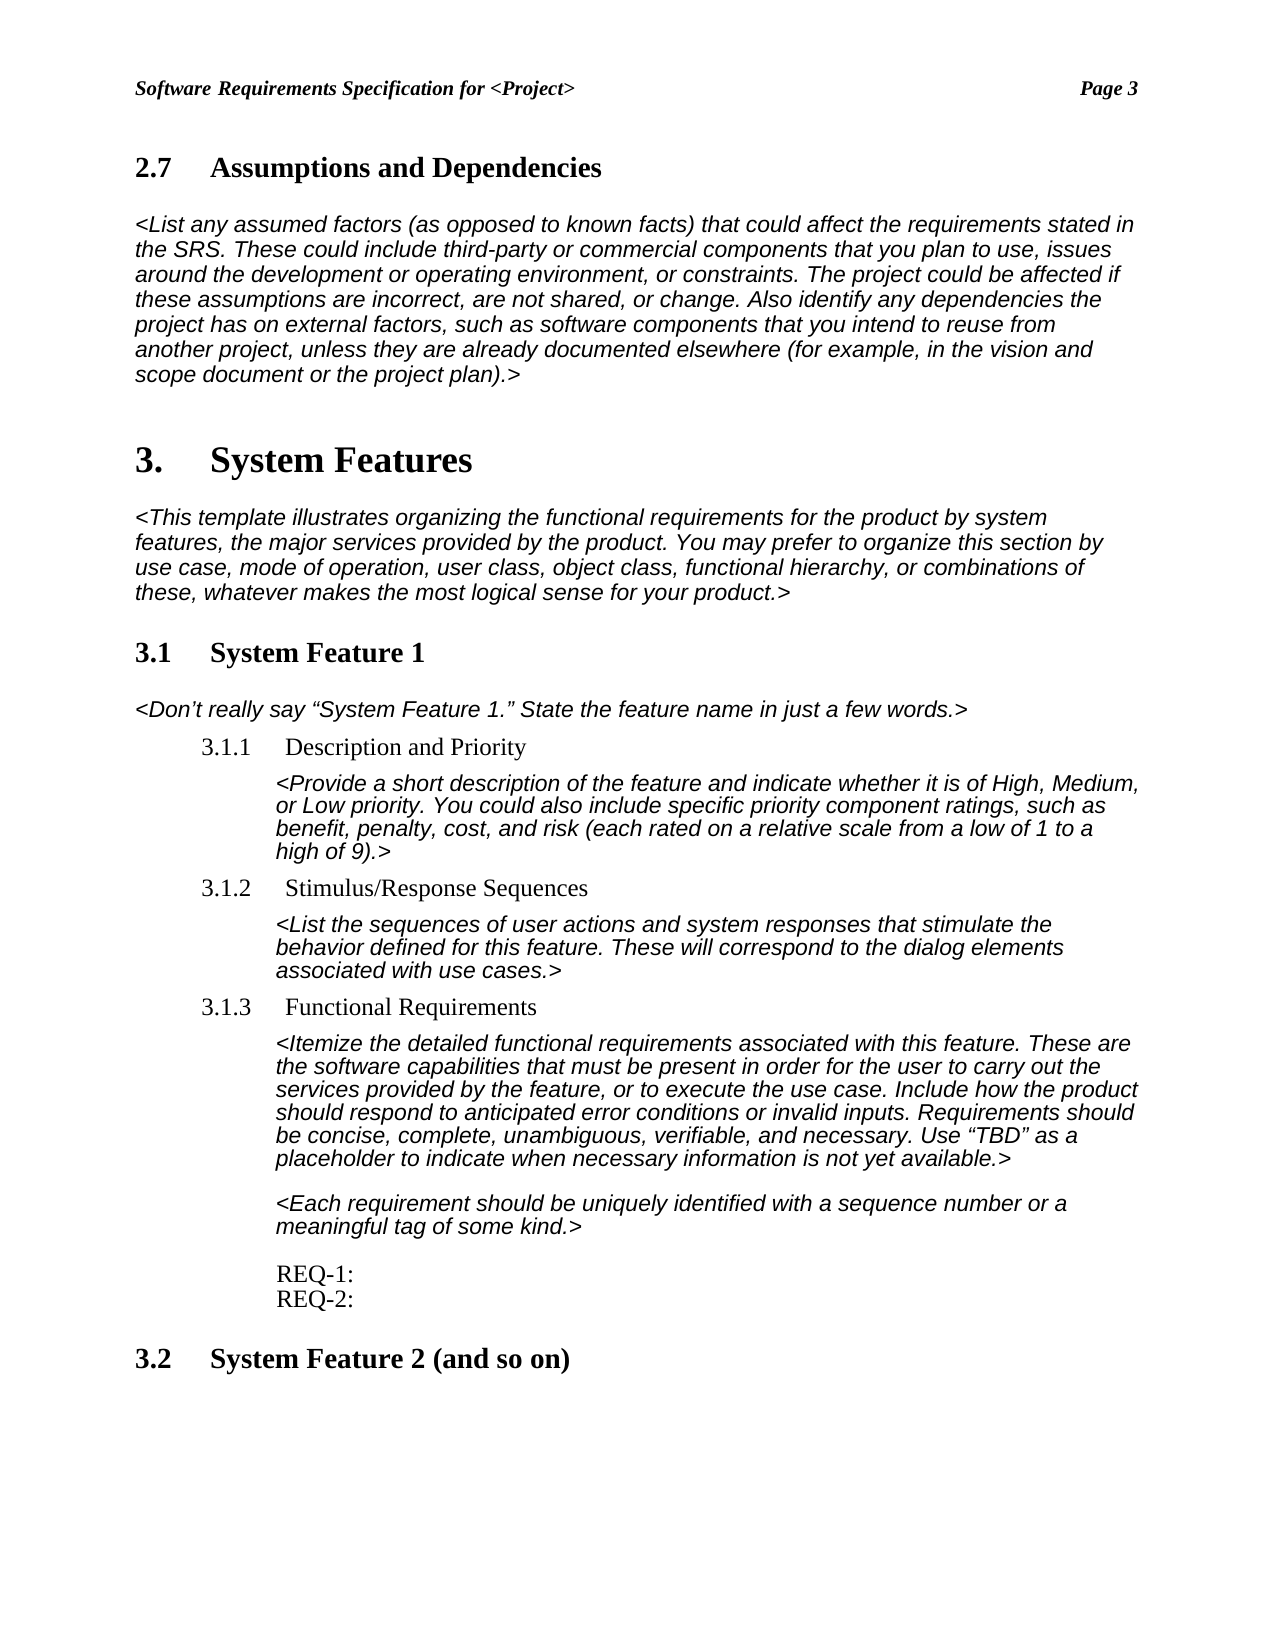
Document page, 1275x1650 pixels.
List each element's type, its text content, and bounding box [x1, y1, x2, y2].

subtitle System Feature 1 [135, 635, 1140, 668]
text 3.1.2 Stimulus/Response Sequences [201, 877, 1140, 902]
subtitle Assumptions and Dependencies [135, 150, 1140, 183]
text REQ-1: [276, 1262, 1140, 1287]
text <Each requirement should be uniquely identified with a sequence number or a meaningful tag of some kind.> [276, 1193, 1140, 1239]
text <List any assumed factors (as opposed to known facts) that could affect the requirements stated in the SRS. These could include third-party or commercial components that you plan to use, issues around the development or operating environment, or constraints. The project could be affected if these assumptions are incorrect, are not shared, or change. Also identify any dependencies the project has on external factors, such as software components that you intend to reuse from another project, unless they are already documented elsewhere (for example, in the vision and scope document or the project plan).> [135, 213, 1140, 388]
text <Don’t really say “System Feature 1.” State the feature name in just a few words.> [135, 698, 1140, 723]
text <This template illustrates organizing the functional requirements for the product by system features, the major services provided by the product. You may prefer to organize this section by use case, mode of operation, user class, object class, functional hierarchy, or combinations of these, whatever makes the most logical sense for your product.> [135, 506, 1140, 606]
text <Provide a short description of the feature and indicate whether it is of High, Medium, or Low priority. You could also include specific priority component ratings, such as benefit, penalty, cost, and risk (each rated on a relative scale from a low of 1 to a high of 9).> [276, 773, 1140, 864]
text 3.1.3 Functional Requirements [201, 996, 1140, 1021]
subtitle System Feature 2 (and so on) [135, 1341, 1140, 1375]
text <List the sequences of user actions and system responses that stimulate the behavior defined for this feature. These will correspond to the dialog elements associated with use cases.> [276, 914, 1140, 983]
text <Itemize the detailed functional requirements associated with this feature. These are the software capabilities that must be present in order for the user to carry out the services provided by the feature, or to execute the use case. Include how the product should respond to anticipated error conditions or invalid inputs. Requirements should be concise, complete, unambiguous, verifiable, and necessary. Use “TBD” as a placeholder to indicate when necessary information is not yet available.> [276, 1033, 1140, 1171]
text 3.1.1 Description and Priority [201, 735, 1140, 760]
subtitle System Features [135, 438, 1140, 481]
text REQ-2: [276, 1287, 1140, 1312]
